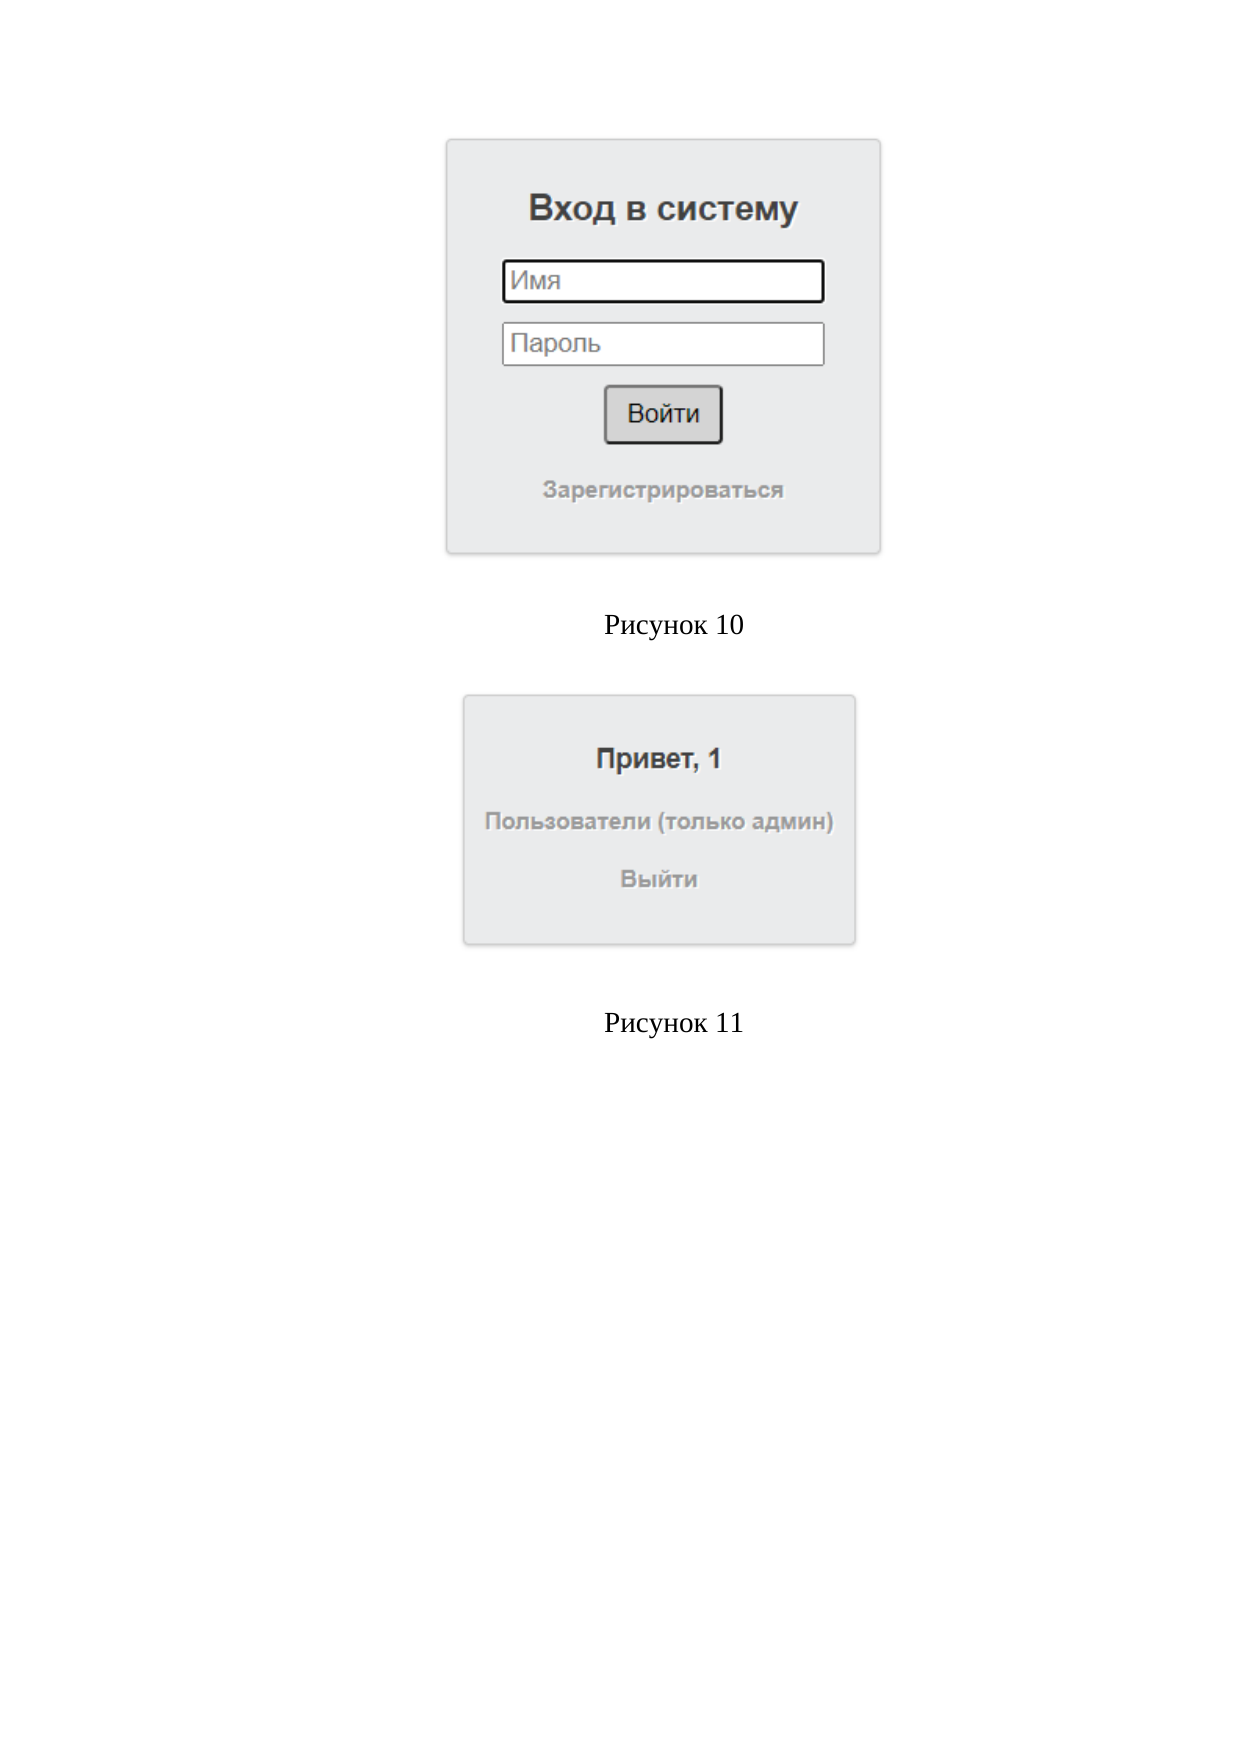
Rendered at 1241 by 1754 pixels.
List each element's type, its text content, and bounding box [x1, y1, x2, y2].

picture [432, 676, 925, 997]
picture [372, 118, 1019, 603]
list Рисунок 11 [168, 676, 1180, 1039]
list Рисунок 10 [168, 118, 1180, 641]
